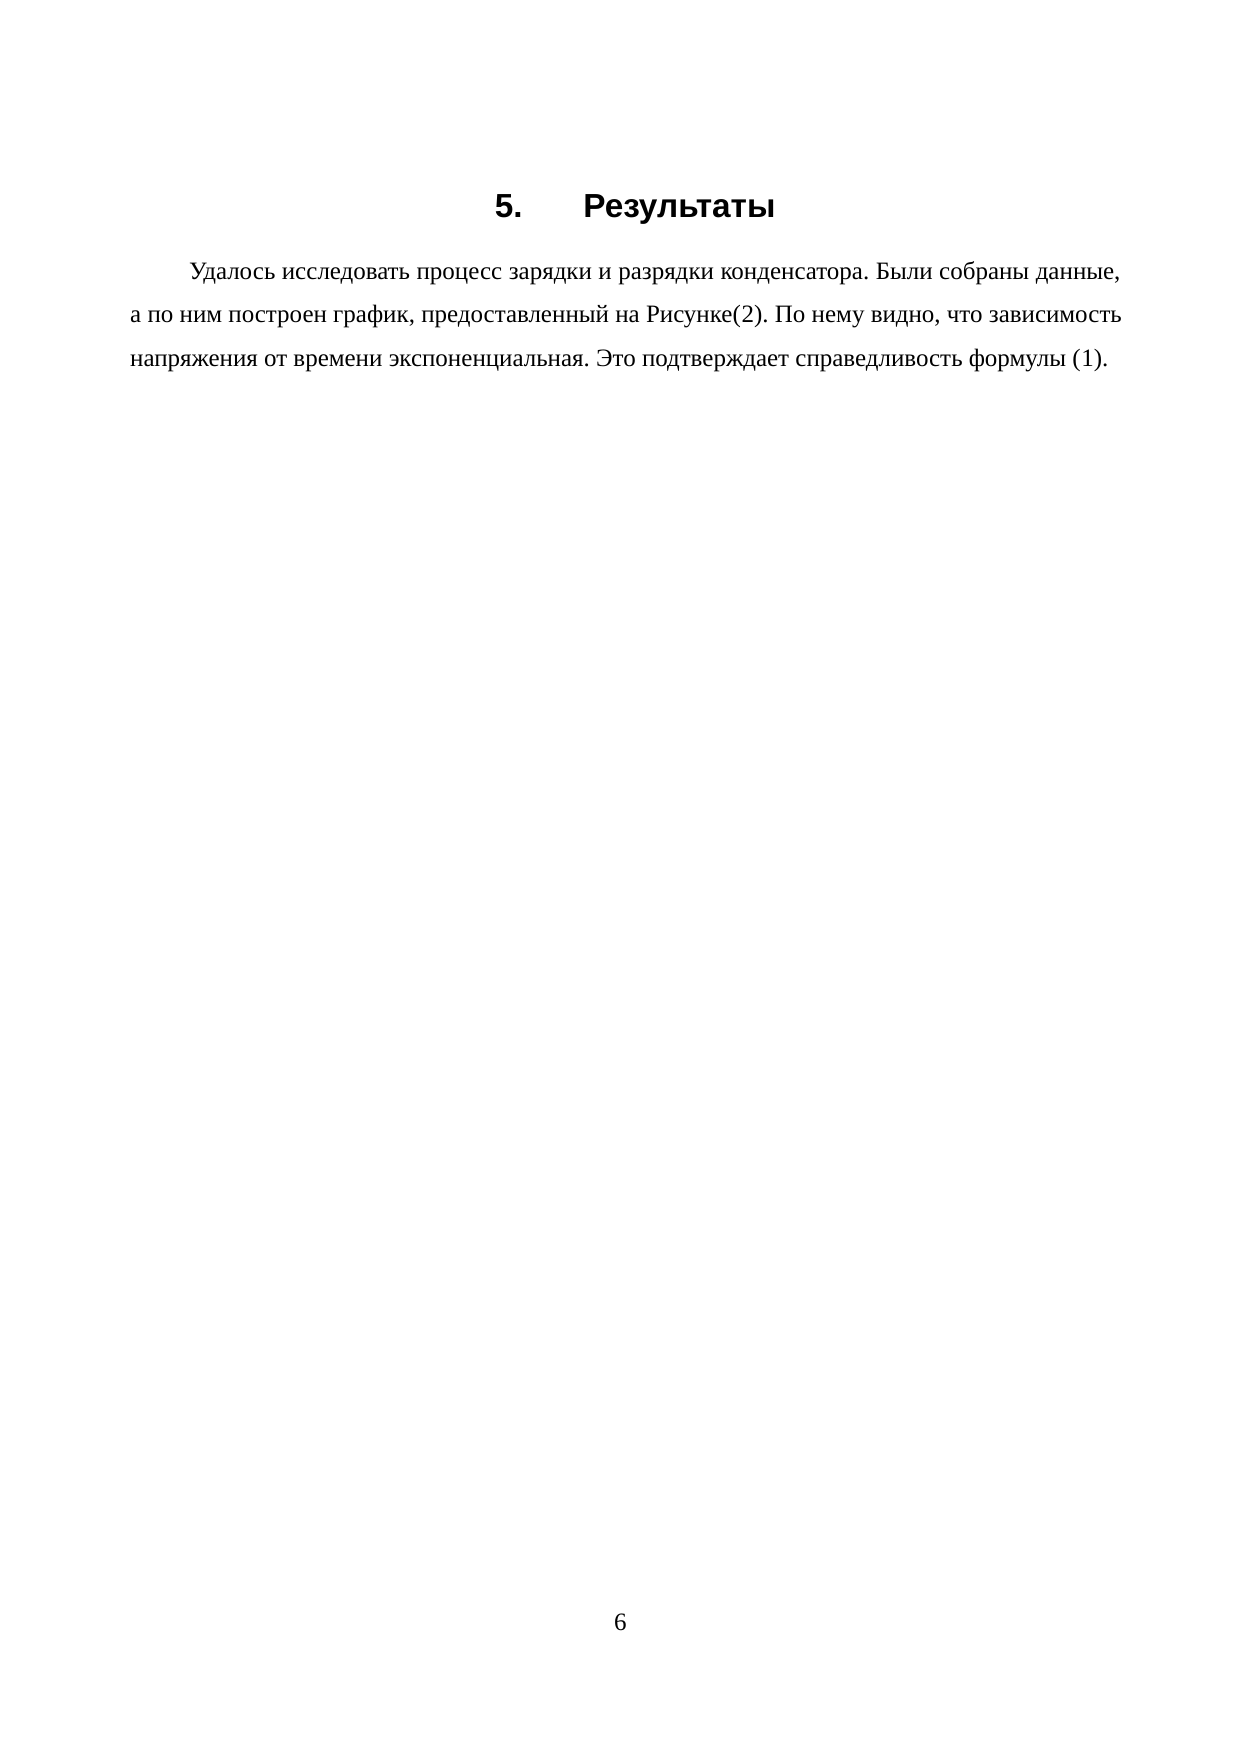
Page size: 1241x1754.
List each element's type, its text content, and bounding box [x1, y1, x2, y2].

text Удалось исследовать процесс зарядки и разрядки конденсатора. Были собраны данные, а по ним построен график, предоставленный на Рисунке(2). По нему видно, что зависимость напряжения от времени экспоненциальная. Это подтверждает справедливость формулы (1). [130, 256, 1122, 371]
subtitle Результаты [177, 186, 1093, 225]
